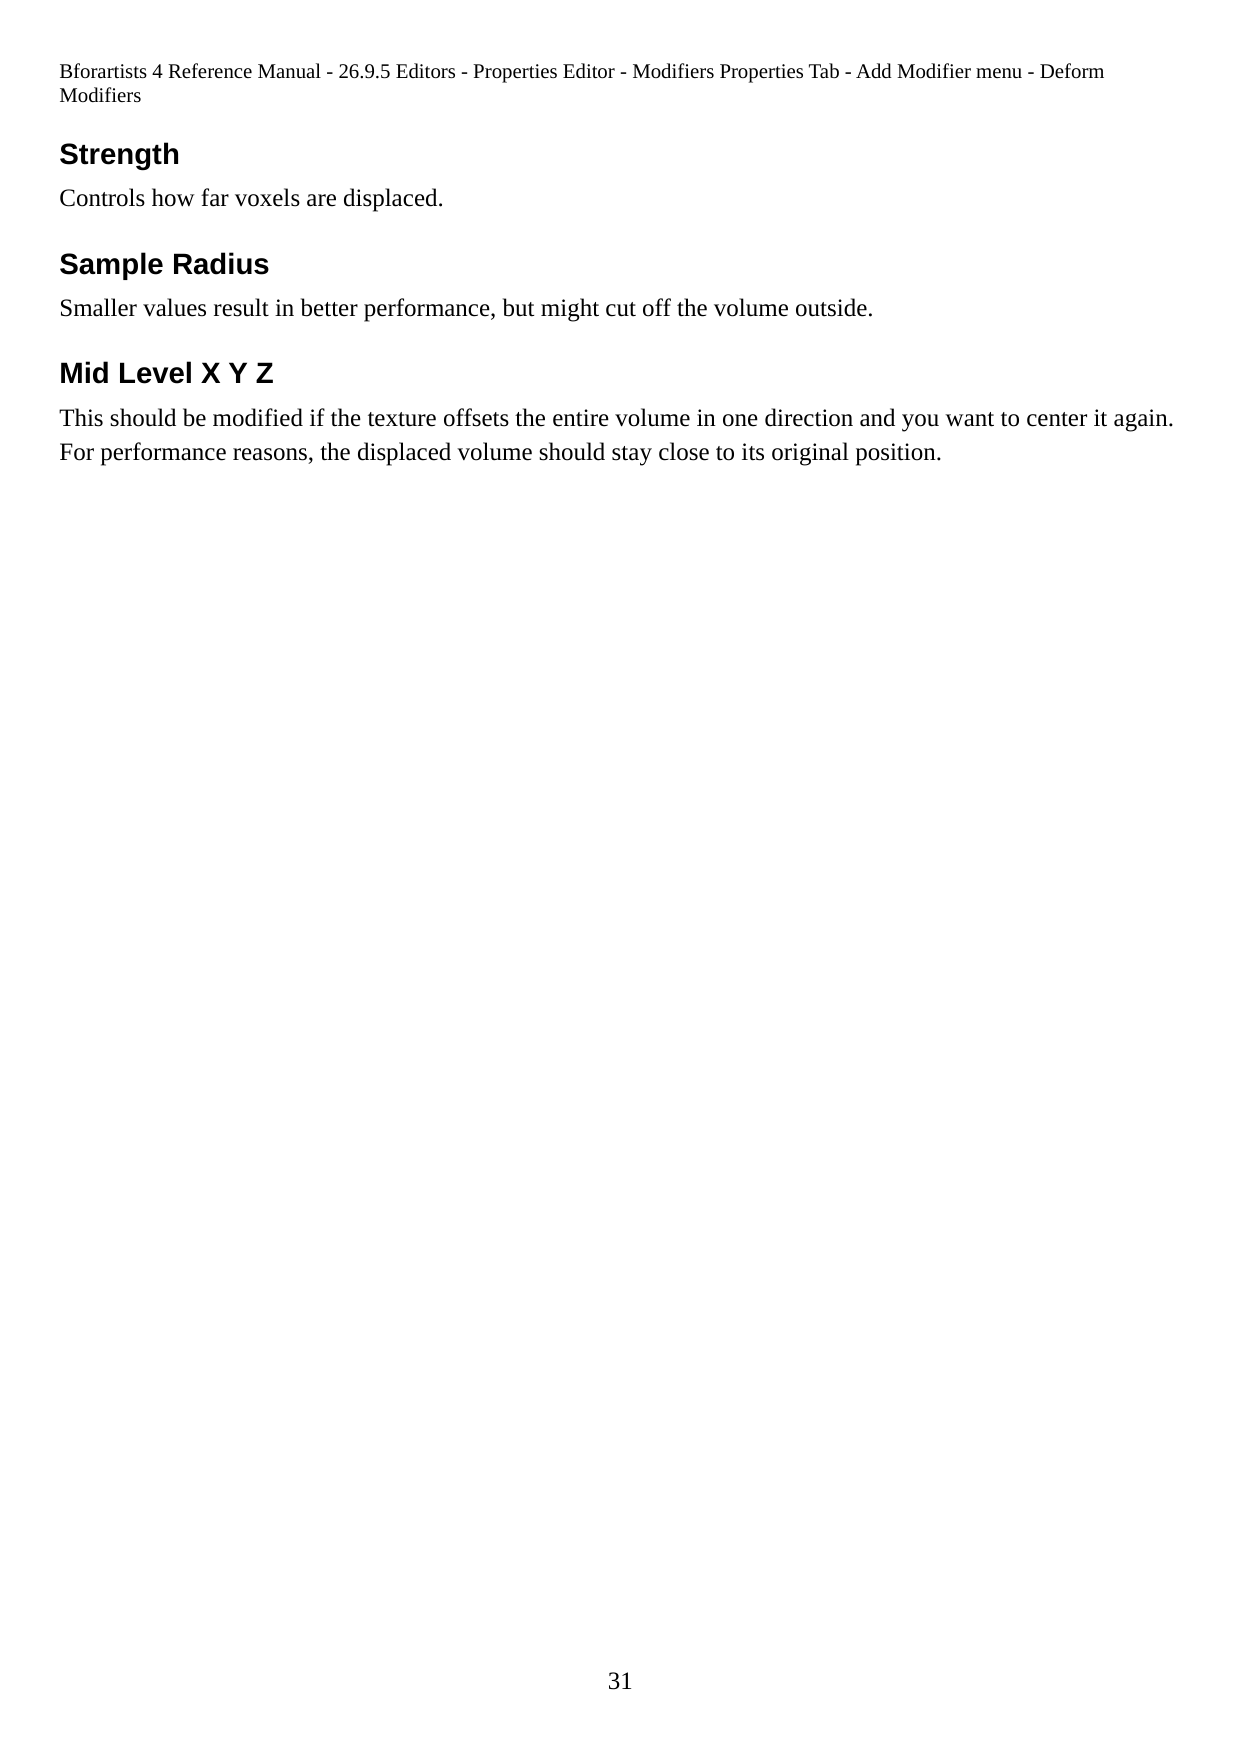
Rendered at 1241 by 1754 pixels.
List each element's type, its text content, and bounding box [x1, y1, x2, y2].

subtitle Sample Radius [59, 247, 1181, 280]
text Smaller values result in better performance, but might cut off the volume outside. [59, 293, 1181, 322]
text This should be modified if the texture offsets the entire volume in one direction and you want to center it again. For performance reasons, the displaced volume should stay close to its original position. [59, 403, 1181, 466]
subtitle Strength [59, 137, 1181, 170]
text Controls how far voxels are displaced. [59, 183, 1181, 212]
subtitle Mid Level X Y Z [59, 356, 1181, 390]
